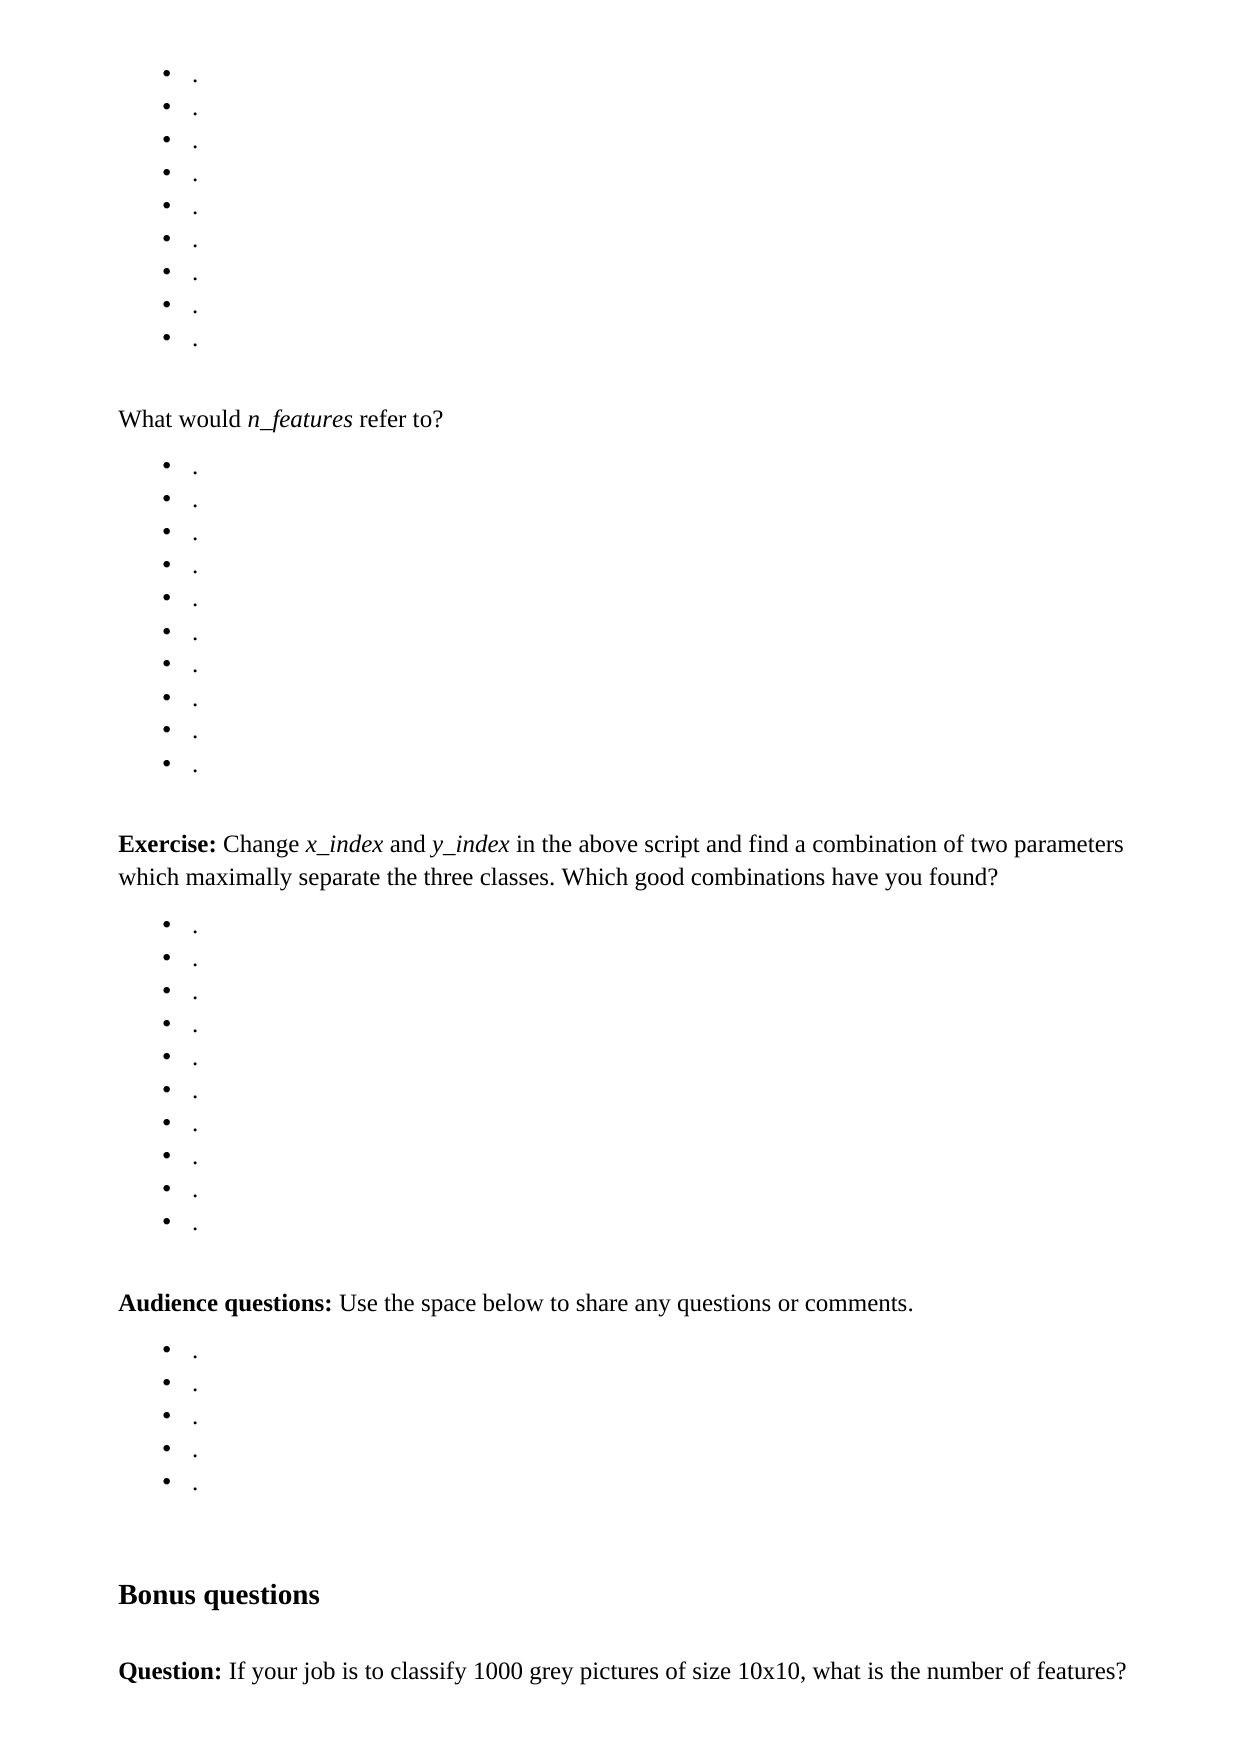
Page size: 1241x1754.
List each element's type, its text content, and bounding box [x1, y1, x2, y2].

list . [162, 910, 1181, 939]
list . [162, 517, 1181, 546]
list . [162, 1434, 1181, 1463]
list . [162, 1141, 1181, 1170]
list . [162, 749, 1181, 777]
list . [162, 683, 1181, 711]
subtitle Bonus questions [118, 1577, 1181, 1611]
list . [162, 92, 1181, 121]
list . [162, 257, 1181, 286]
list . [162, 1335, 1181, 1364]
list . [162, 551, 1181, 579]
list . [162, 59, 1181, 88]
list . [162, 484, 1181, 513]
list . [162, 323, 1181, 352]
list . [162, 125, 1181, 154]
text Question: If your job is to classify 1000 grey pictures of size 10x10, what is the number of features? [118, 1623, 1181, 1685]
list . [162, 1108, 1181, 1137]
list . [162, 716, 1181, 744]
list . [162, 290, 1181, 319]
text What would n_features refer to? [118, 371, 1181, 433]
list . [162, 1467, 1181, 1496]
list . [162, 1009, 1181, 1038]
list . [162, 1075, 1181, 1104]
list . [162, 943, 1181, 972]
text Audience questions: Use the space below to share any questions or comments. [118, 1255, 1181, 1316]
list . [162, 1042, 1181, 1071]
list . [162, 1174, 1181, 1203]
list . [162, 1368, 1181, 1397]
list . [162, 617, 1181, 645]
list . [162, 451, 1181, 480]
list . [162, 583, 1181, 612]
text Exercise: Change x_index and y_index in the above script and find a combination of two parameters which maximally separate the three classes. Which good combinations have you found? [118, 796, 1181, 891]
list . [162, 649, 1181, 678]
list . [162, 224, 1181, 253]
list . [162, 1401, 1181, 1430]
list . [162, 158, 1181, 187]
list . [162, 1207, 1181, 1236]
list . [162, 976, 1181, 1005]
list . [162, 191, 1181, 220]
